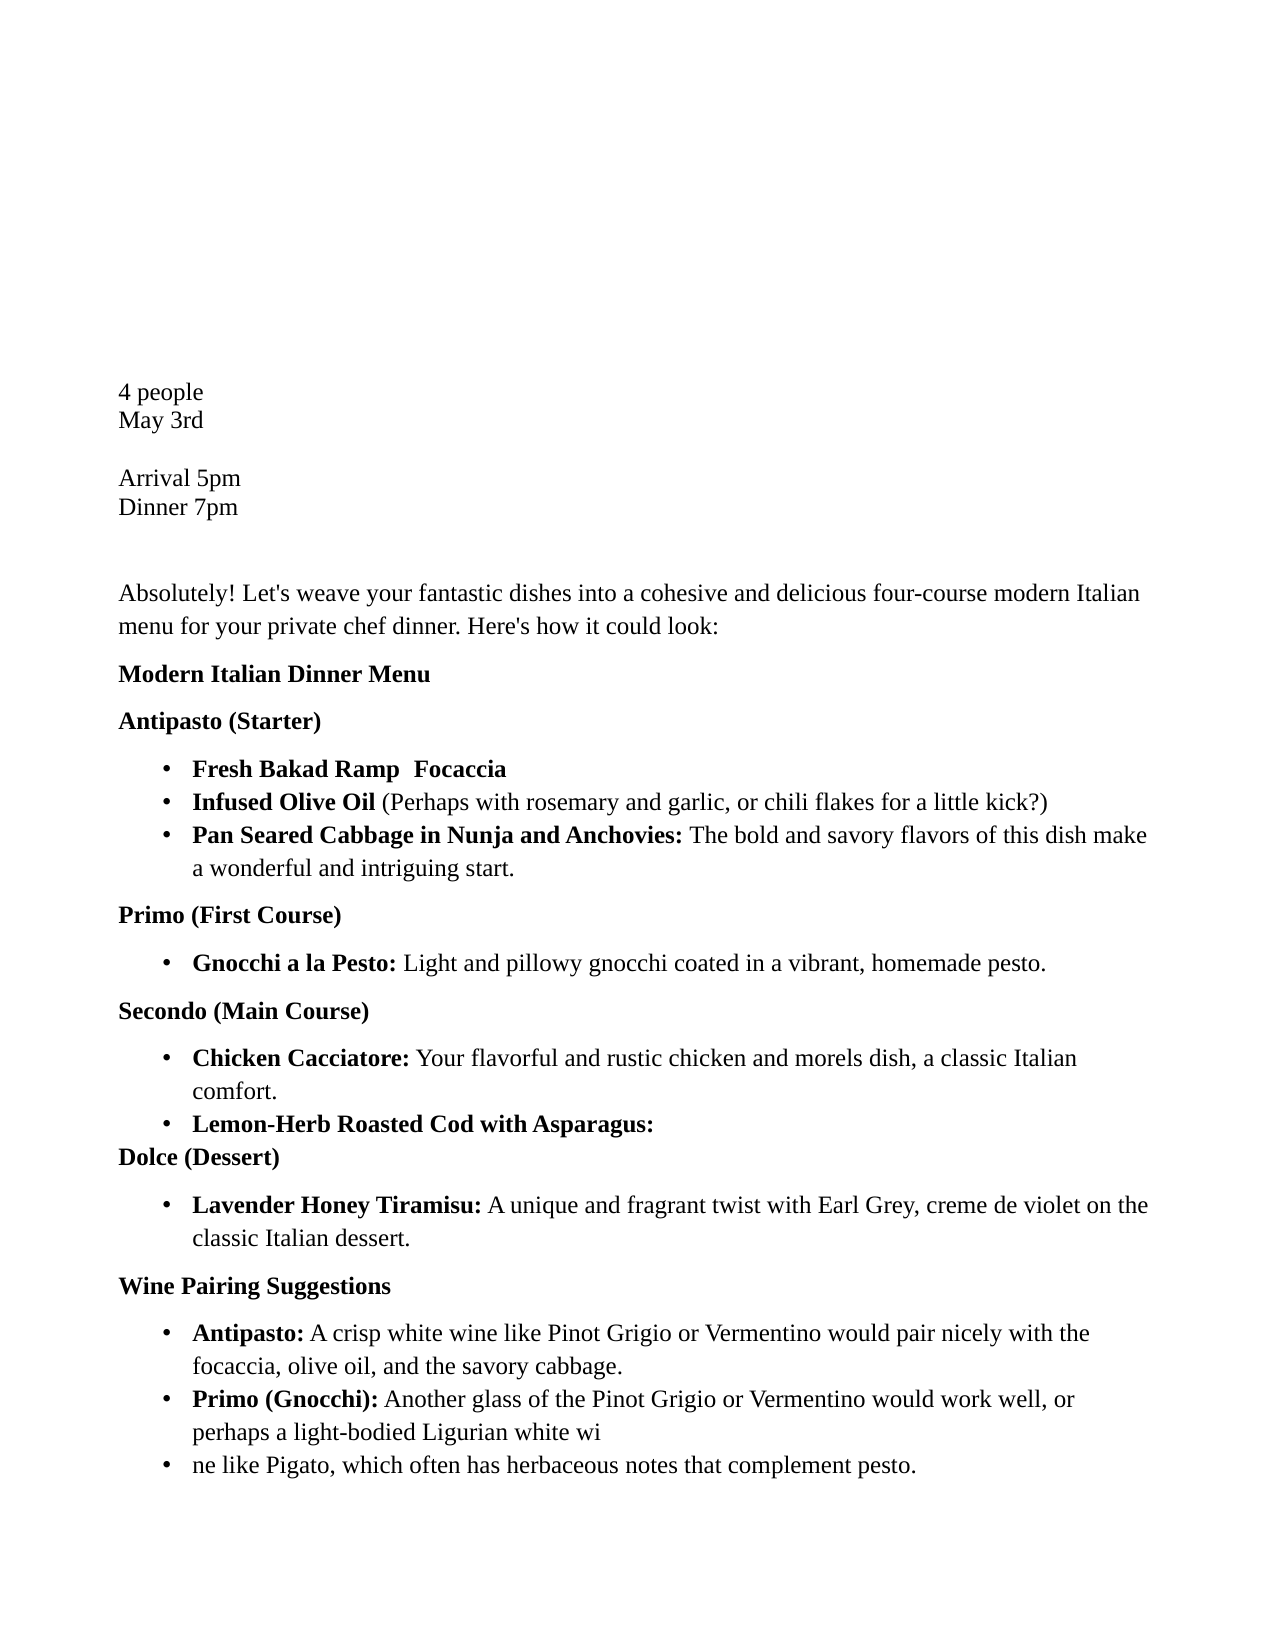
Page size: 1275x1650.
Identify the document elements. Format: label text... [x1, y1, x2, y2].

text Wine Pairing Suggestions [118, 1271, 1157, 1299]
text Dinner 7pm [118, 492, 1157, 521]
list Infused Olive Oil (Perhaps with rosemary and garlic, or chili flakes for a little kick?) [162, 787, 1157, 816]
text Modern Italian Dinner Menu [118, 659, 1157, 687]
text Modern Italian Family Meal [118, 176, 1157, 204]
text 72 Bacon St. Winchester MA [118, 262, 1157, 291]
list Fresh Bakad Ramp Focaccia [162, 754, 1157, 783]
text May 3rd [118, 406, 1157, 434]
list Lemon-Herb Roasted Cod with Asparagus: [162, 1109, 1157, 1138]
text kbrocheleau1@gmail.com [118, 204, 1157, 233]
list Pan Seared Cabbage in Nunja and Anchovies: The bold and savory flavors of this dish make a wonderful and intriguing start. [162, 820, 1157, 882]
text Arrival 5pm [118, 463, 1157, 492]
text Secondo (Main Course) [118, 996, 1157, 1024]
text Park in Driveway [118, 291, 1157, 319]
text Primo (First Course) [118, 901, 1157, 929]
text 4 people [118, 377, 1157, 406]
list Lavender Honey Tiramisu: A unique and fragrant twist with Earl Grey, creme de violet on the classic Italian dessert. [162, 1190, 1157, 1252]
text Dolce (Dessert) [118, 1142, 1157, 1171]
list Chicken Cacciatore: Your flavorful and rustic chicken and morels dish, a classic Italian comfort. [162, 1043, 1157, 1105]
list ne like Pigato, which often has herbaceous notes that complement pesto. [162, 1450, 1157, 1479]
text Antipasto (Starter) [118, 706, 1157, 735]
list Gnocchi a la Pesto: Light and pillowy gnocchi coated in a vibrant, homemade pesto. [162, 948, 1157, 977]
list Primo (Gnocchi): Another glass of the Pinot Grigio or Vermentino would work well, or perhaps a light-bodied Ligurian white wi [162, 1384, 1157, 1446]
text Absolutely! Let's weave your fantastic dishes into a cohesive and delicious four-course modern Italian menu for your private chef dinner. Here's how it could look: [118, 578, 1157, 640]
list Antipasto: A crisp white wine like Pinot Grigio or Vermentino would pair nicely with the focaccia, olive oil, and the savory cabbage. [162, 1318, 1157, 1380]
